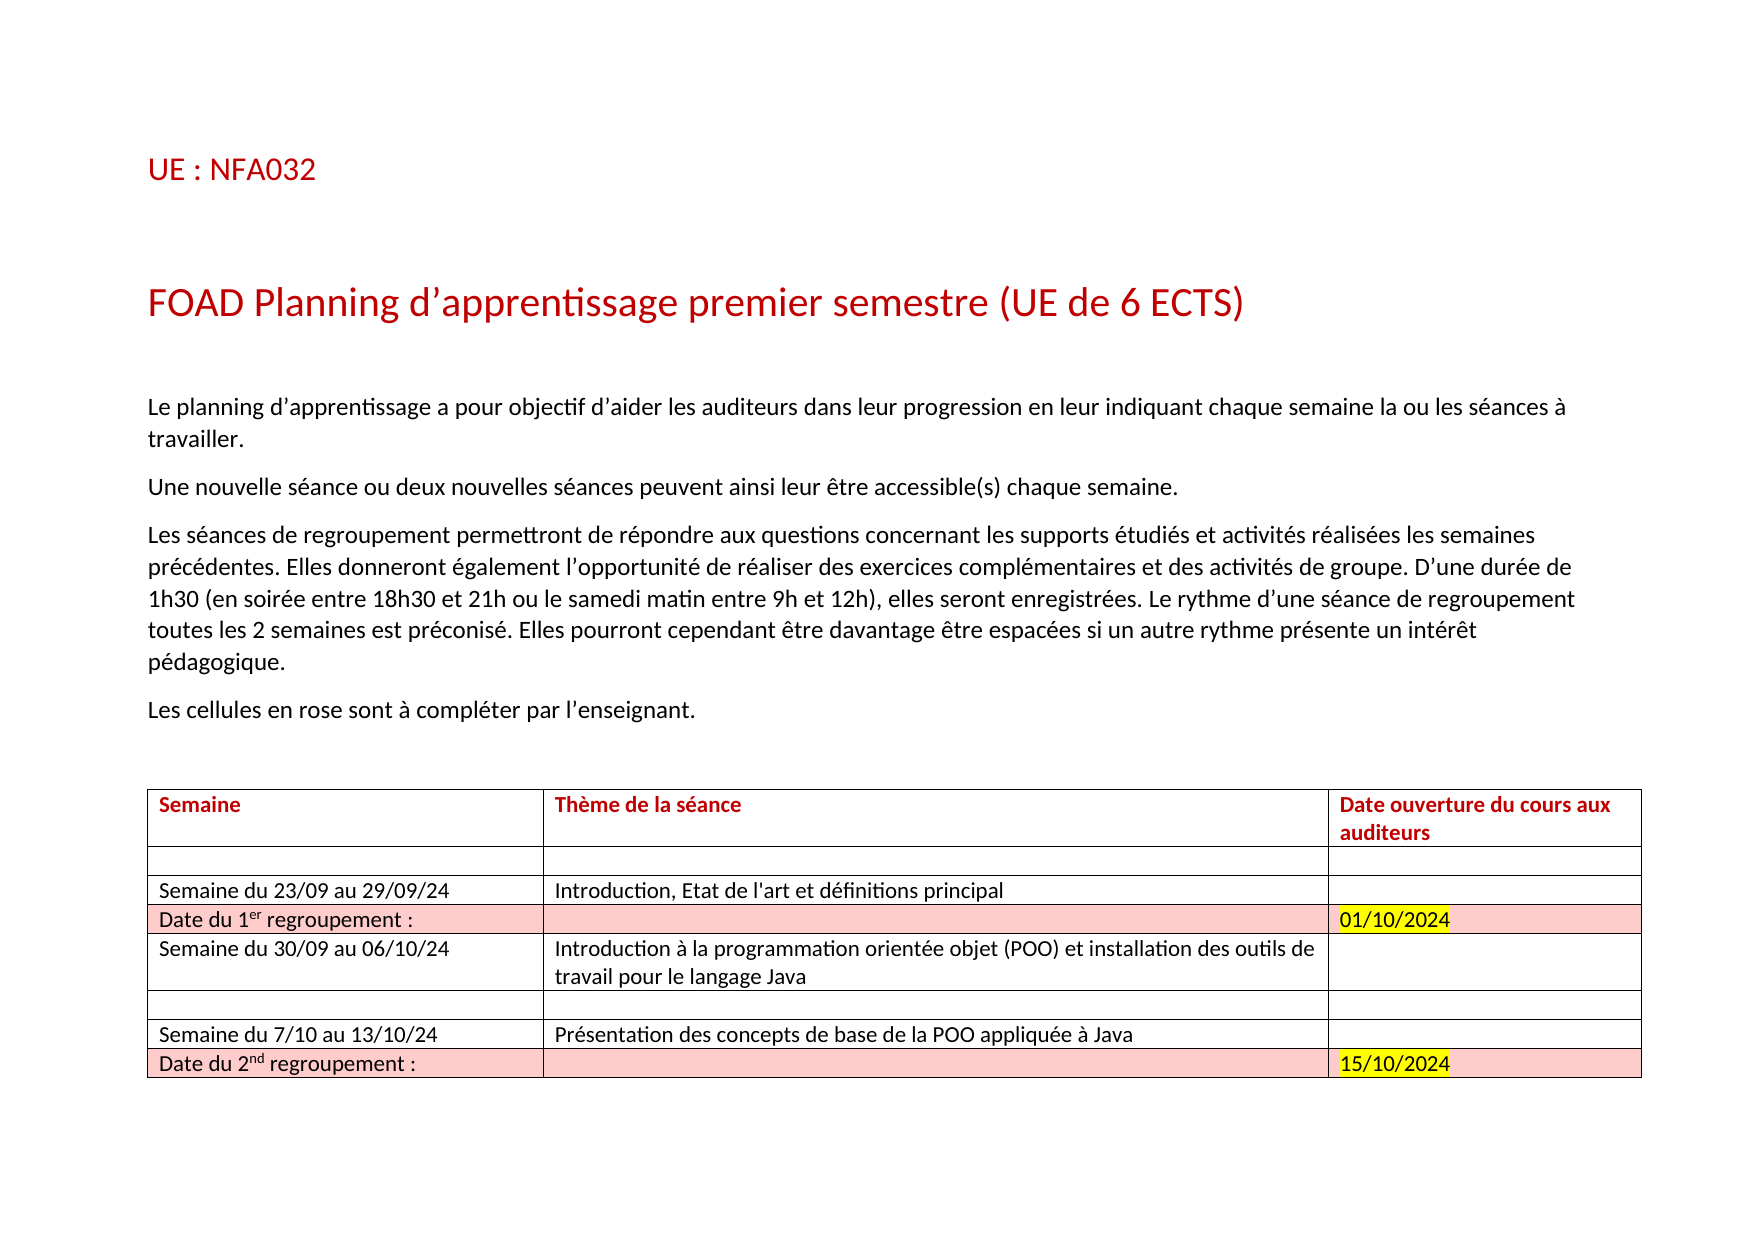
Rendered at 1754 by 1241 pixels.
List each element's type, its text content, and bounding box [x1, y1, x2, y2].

table_cell Semaine du 7/10 au 13/10/24 [148, 1020, 543, 1048]
table_header Semaine [148, 790, 543, 846]
table_cell Date du 2nd regroupement : [148, 1049, 543, 1077]
table_cell 01/10/2024 [1329, 905, 1641, 933]
table_cell [1329, 934, 1641, 990]
table_header Date ouverture du cours aux auditeurs [1329, 790, 1641, 846]
table_cell 15/10/2024 [1329, 1049, 1641, 1077]
table_cell [544, 905, 1328, 933]
text Les séances de regroupement permettront de répondre aux questions concernant les supports étudiés et activités réalisées les semaines précédentes. Elles donneront également l’opportunité de réaliser des exercices complémentaires et des activités de groupe. D’une durée de 1h30 (en soirée entre 18h30 et 21h ou le samedi matin entre 9h et 12h), elles seront enregistrées. Le rythme d’une séance de regroupement toutes les 2 semaines est préconisé. Elles pourront cependant être davantage être espacées si un autre rythme présente un intérêt pédagogique. [148, 519, 1606, 677]
text UE : NFA032 [148, 148, 1606, 188]
table_cell Introduction à la programmation orientée objet (POO) et installation des outils de travail pour le langage Java [544, 934, 1328, 990]
table_cell [544, 991, 1328, 1019]
table_cell [1329, 1020, 1641, 1048]
text Les cellules en rose sont à compléter par l’enseignant. [148, 694, 1606, 725]
table_cell Semaine du 23/09 au 29/09/24 [148, 876, 543, 904]
text FOAD Planning d’apprentissage premier semestre (UE de 6 ECTS) [148, 276, 1606, 327]
table_cell [1329, 847, 1641, 875]
table_header Thème de la séance [544, 790, 1328, 846]
text Le planning d’apprentissage a pour objectif d’aider les auditeurs dans leur progression en leur indiquant chaque semaine la ou les séances à travailler. [148, 391, 1606, 453]
text Une nouvelle séance ou deux nouvelles séances peuvent ainsi leur être accessible(s) chaque semaine. [148, 471, 1606, 502]
table_cell [148, 847, 543, 875]
table_cell [148, 991, 543, 1019]
table_cell Semaine du 30/09 au 06/10/24 [148, 934, 543, 990]
table_cell [1329, 876, 1641, 904]
table_cell Présentation des concepts de base de la POO appliquée à Java [544, 1020, 1328, 1048]
table_cell [544, 1049, 1328, 1077]
table_cell Date du 1er regroupement : [148, 905, 543, 933]
table_cell [1329, 991, 1641, 1019]
table_cell [544, 847, 1328, 875]
table_cell Introduction, Etat de l'art et définitions principal [544, 876, 1328, 904]
